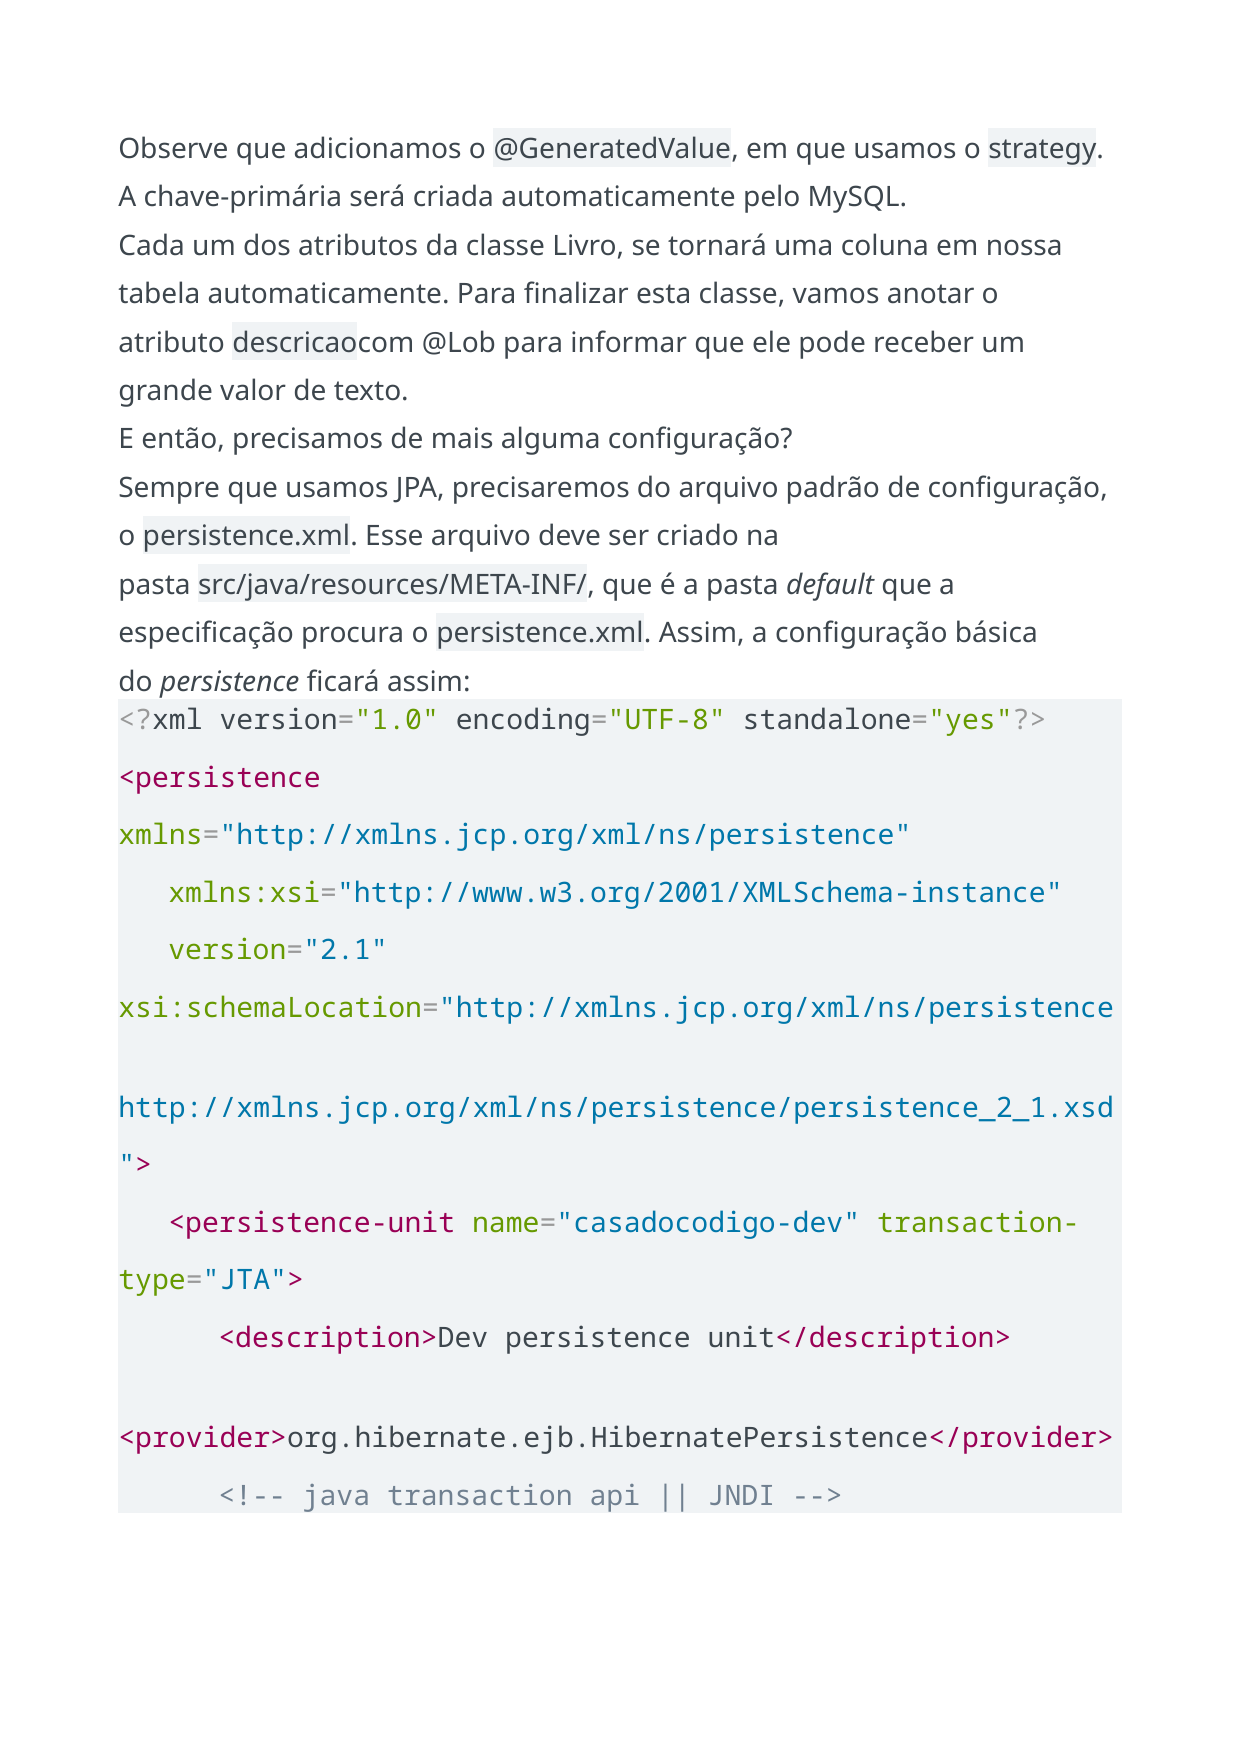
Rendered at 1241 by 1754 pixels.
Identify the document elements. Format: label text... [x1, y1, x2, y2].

text Cada um dos atributos da classe Livro, se tornará uma coluna em nossa tabela automaticamente. Para finalizar esta classe, vamos anotar o atributo descricaocom @Lob para informar que ele pode receber um grande valor de texto. [118, 215, 1122, 409]
text http://xmlns.jcp.org/xml/ns/persistence/persistence_2_1.xsd"> [118, 1044, 1122, 1183]
text <persistence-unit name="casadocodigo-dev" transaction-type="JTA"> [118, 1202, 1122, 1298]
text Sempre que usamos JPA, precisaremos do arquivo padrão de configuração, o persistence.xml. Esse arquivo deve ser criado na pasta src/java/resources/META-INF/, que é a pasta default que a especificação procura o persistence.xml. Assim, a configuração básica do persistence ficará assim: [118, 457, 1122, 699]
text Observe que adicionamos o @GeneratedValue, em que usamos o strategy. A chave-primária será criada automaticamente pelo MySQL. [118, 118, 1122, 215]
text <?xml version="1.0" encoding="UTF-8" standalone="yes"?> [118, 699, 1122, 738]
text version="2.1" xsi:schemaLocation="http://xmlns.jcp.org/xml/ns/persistence [118, 929, 1122, 1025]
text E então, precisamos de mais alguma configuração? [118, 409, 1122, 457]
text <persistence xmlns="http://xmlns.jcp.org/xml/ns/persistence" [118, 757, 1122, 853]
text xmlns:xsi="http://www.w3.org/2001/XMLSchema-instance" [118, 872, 1122, 910]
text <provider>org.hibernate.ejb.HibernatePersistence</provider> [118, 1375, 1122, 1456]
text <description>Dev persistence unit</description> [118, 1317, 1122, 1356]
text <!-- java transaction api || JNDI --> [118, 1475, 1122, 1513]
